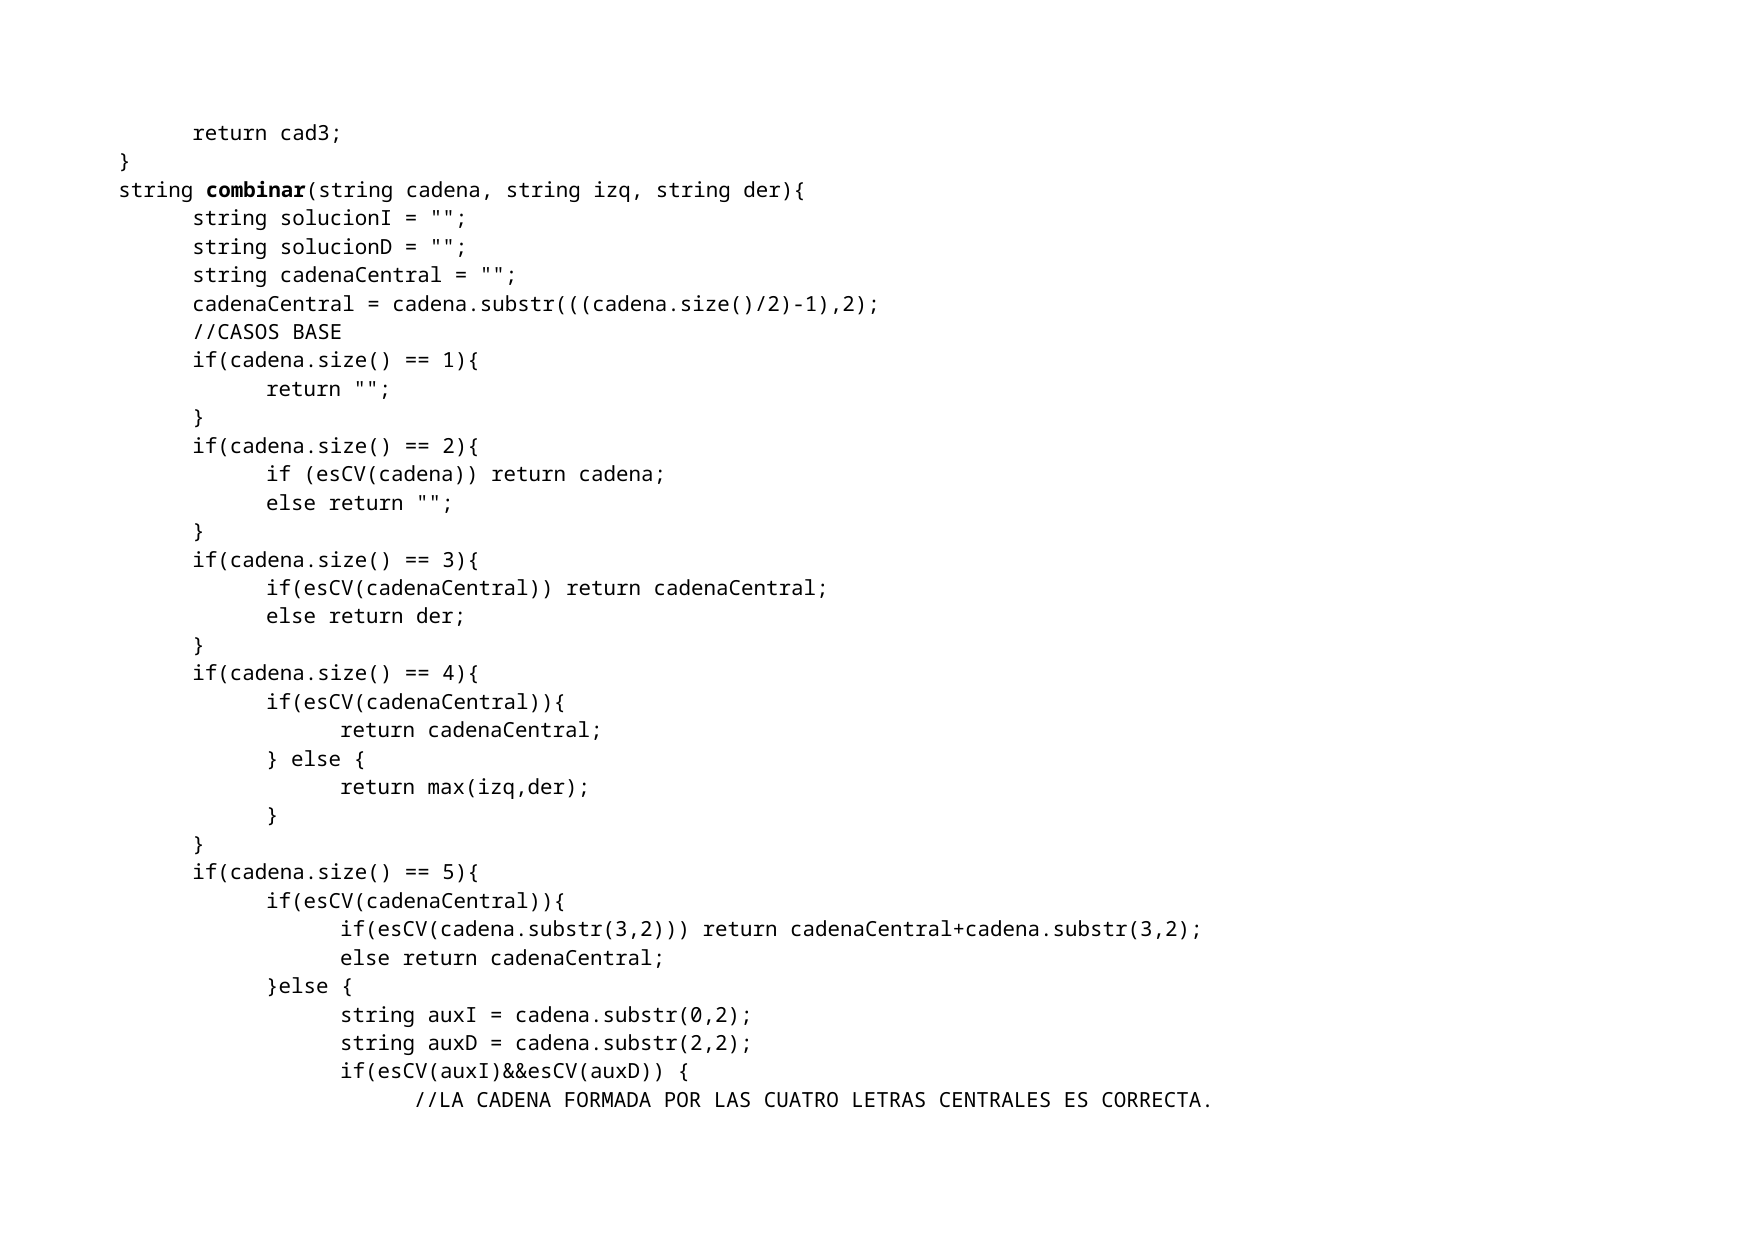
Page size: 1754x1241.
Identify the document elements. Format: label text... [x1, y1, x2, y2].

text if(esCV(cadenaCentral)){ [118, 886, 1636, 914]
text } [118, 147, 1636, 175]
text if(cadena.size() == 3){ [118, 545, 1636, 573]
text return cadenaCentral; [118, 715, 1636, 744]
text string auxI = cadena.substr(0,2); [118, 1000, 1636, 1028]
text string solucionD = ""; [118, 232, 1636, 260]
text if(cadena.size() == 2){ [118, 431, 1636, 459]
text if(cadena.size() == 4){ [118, 658, 1636, 687]
text } [118, 516, 1636, 545]
text cadenaCentral = cadena.substr(((cadena.size()/2)-1),2); [118, 289, 1636, 317]
text //CASOS BASE [118, 317, 1636, 346]
text if(cadena.size() == 5){ [118, 857, 1636, 886]
text string combinar(string cadena, string izq, string der){ [118, 175, 1636, 203]
text if(esCV(cadenaCentral)) return cadenaCentral; [118, 573, 1636, 602]
text } [118, 402, 1636, 431]
text return ""; [118, 374, 1636, 402]
text else return cadenaCentral; [118, 943, 1636, 971]
text else return der; [118, 602, 1636, 630]
text string solucionI = ""; [118, 203, 1636, 232]
text string cadenaCentral = ""; [118, 260, 1636, 289]
text }else { [118, 971, 1636, 1000]
text if(esCV(cadenaCentral)){ [118, 687, 1636, 715]
text //LA CADENA FORMADA POR LAS CUATRO LETRAS CENTRALES ES CORRECTA. [118, 1085, 1636, 1113]
text if(esCV(cadena.substr(3,2))) return cadenaCentral+cadena.substr(3,2); [118, 914, 1636, 943]
text string auxD = cadena.substr(2,2); [118, 1028, 1636, 1057]
text } [118, 630, 1636, 658]
text if(cadena.size() == 1){ [118, 346, 1636, 374]
text if(esCV(auxI)&&esCV(auxD)) { [118, 1057, 1636, 1085]
text } [118, 801, 1636, 829]
text return max(izq,der); [118, 772, 1636, 801]
text if (esCV(cadena)) return cadena; [118, 459, 1636, 488]
text } else { [118, 744, 1636, 772]
text else return ""; [118, 488, 1636, 516]
text } [118, 829, 1636, 857]
text return cad3; [118, 118, 1636, 147]
